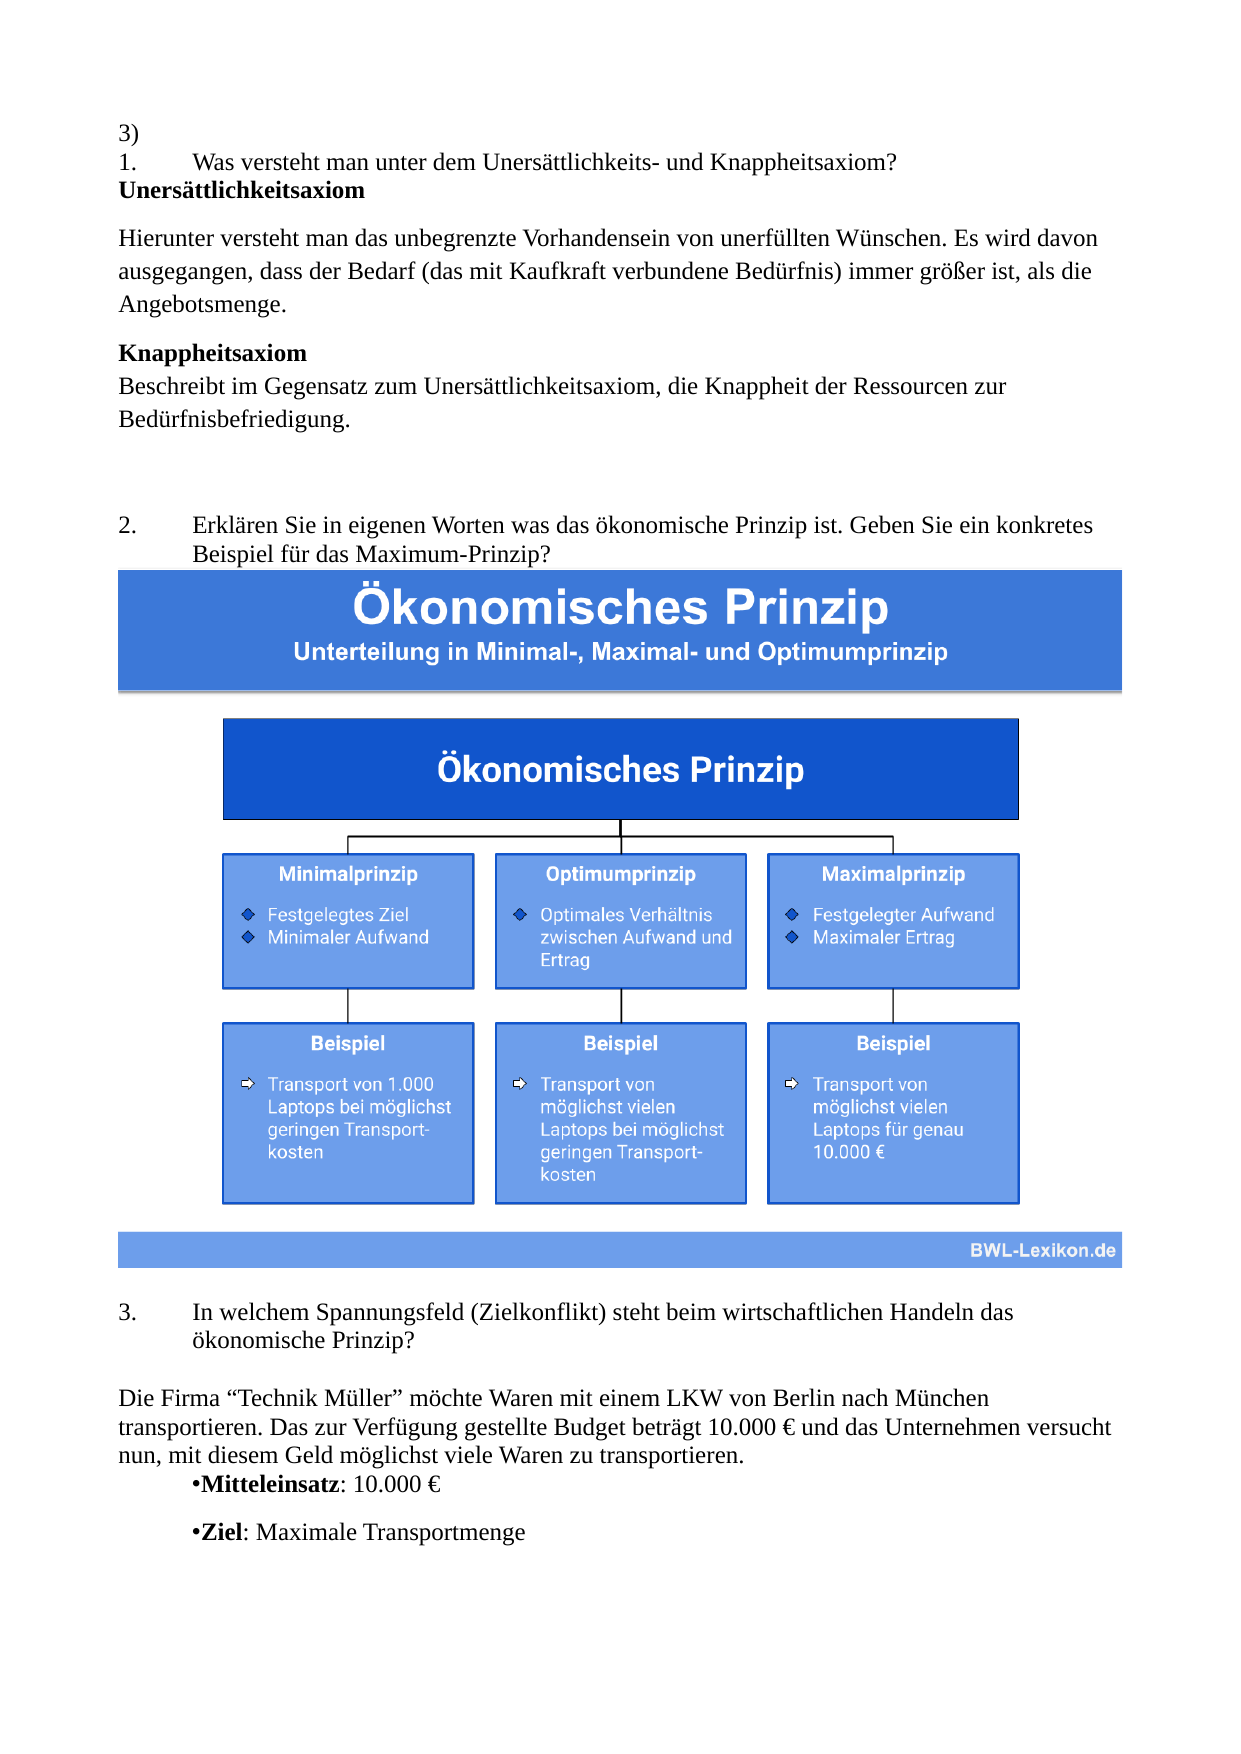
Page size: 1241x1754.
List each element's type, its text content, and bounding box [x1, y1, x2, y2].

text Hierunter versteht man das unbegrenzte Vorhandensein von unerfüllten Wünschen. Es wird davon ausgegangen, dass der Bedarf (das mit Kaufkraft verbundene Bedürfnis) immer größer ist, als die Angebotsmenge. [118, 223, 1122, 318]
text 2. Erklären Sie in eigenen Worten was das ökonomische Prinzip ist. Geben Sie ein konkretes Beispiel für das Maximum-Prinzip? [118, 510, 1122, 567]
text Knappheitsaxiom [118, 338, 1122, 367]
text Beschreibt im Gegensatz zum Unersättlichkeitsaxiom, die Knappheit der Ressourcen zur Bedürfnisbefriedigung. [118, 371, 1122, 433]
text Die Firma “Technik Müller” möchte Waren mit einem LKW von Berlin nach München transportieren. Das zur Verfügung gestellte Budget beträgt 10.000 € und das Unternehmen versucht nun, mit diesem Geld möglichst viele Waren zu transportieren. [118, 1383, 1122, 1469]
text 1. Was versteht man unter dem Unersättlichkeits- und Knappheitsaxiom? [118, 147, 1122, 176]
text 3. In welchem Spannungsfeld (Zielkonflikt) steht beim wirtschaftlichen Handeln das ökonomische Prinzip? [118, 1297, 1122, 1354]
list Mitteleinsatz: 10.000 € [118, 1469, 1122, 1498]
list Ziel: Maximale Transportmenge [118, 1517, 1122, 1546]
text Unersättlichkeitsaxiom [118, 176, 1122, 204]
text 3) [118, 118, 1122, 147]
picture [118, 567, 1123, 1268]
